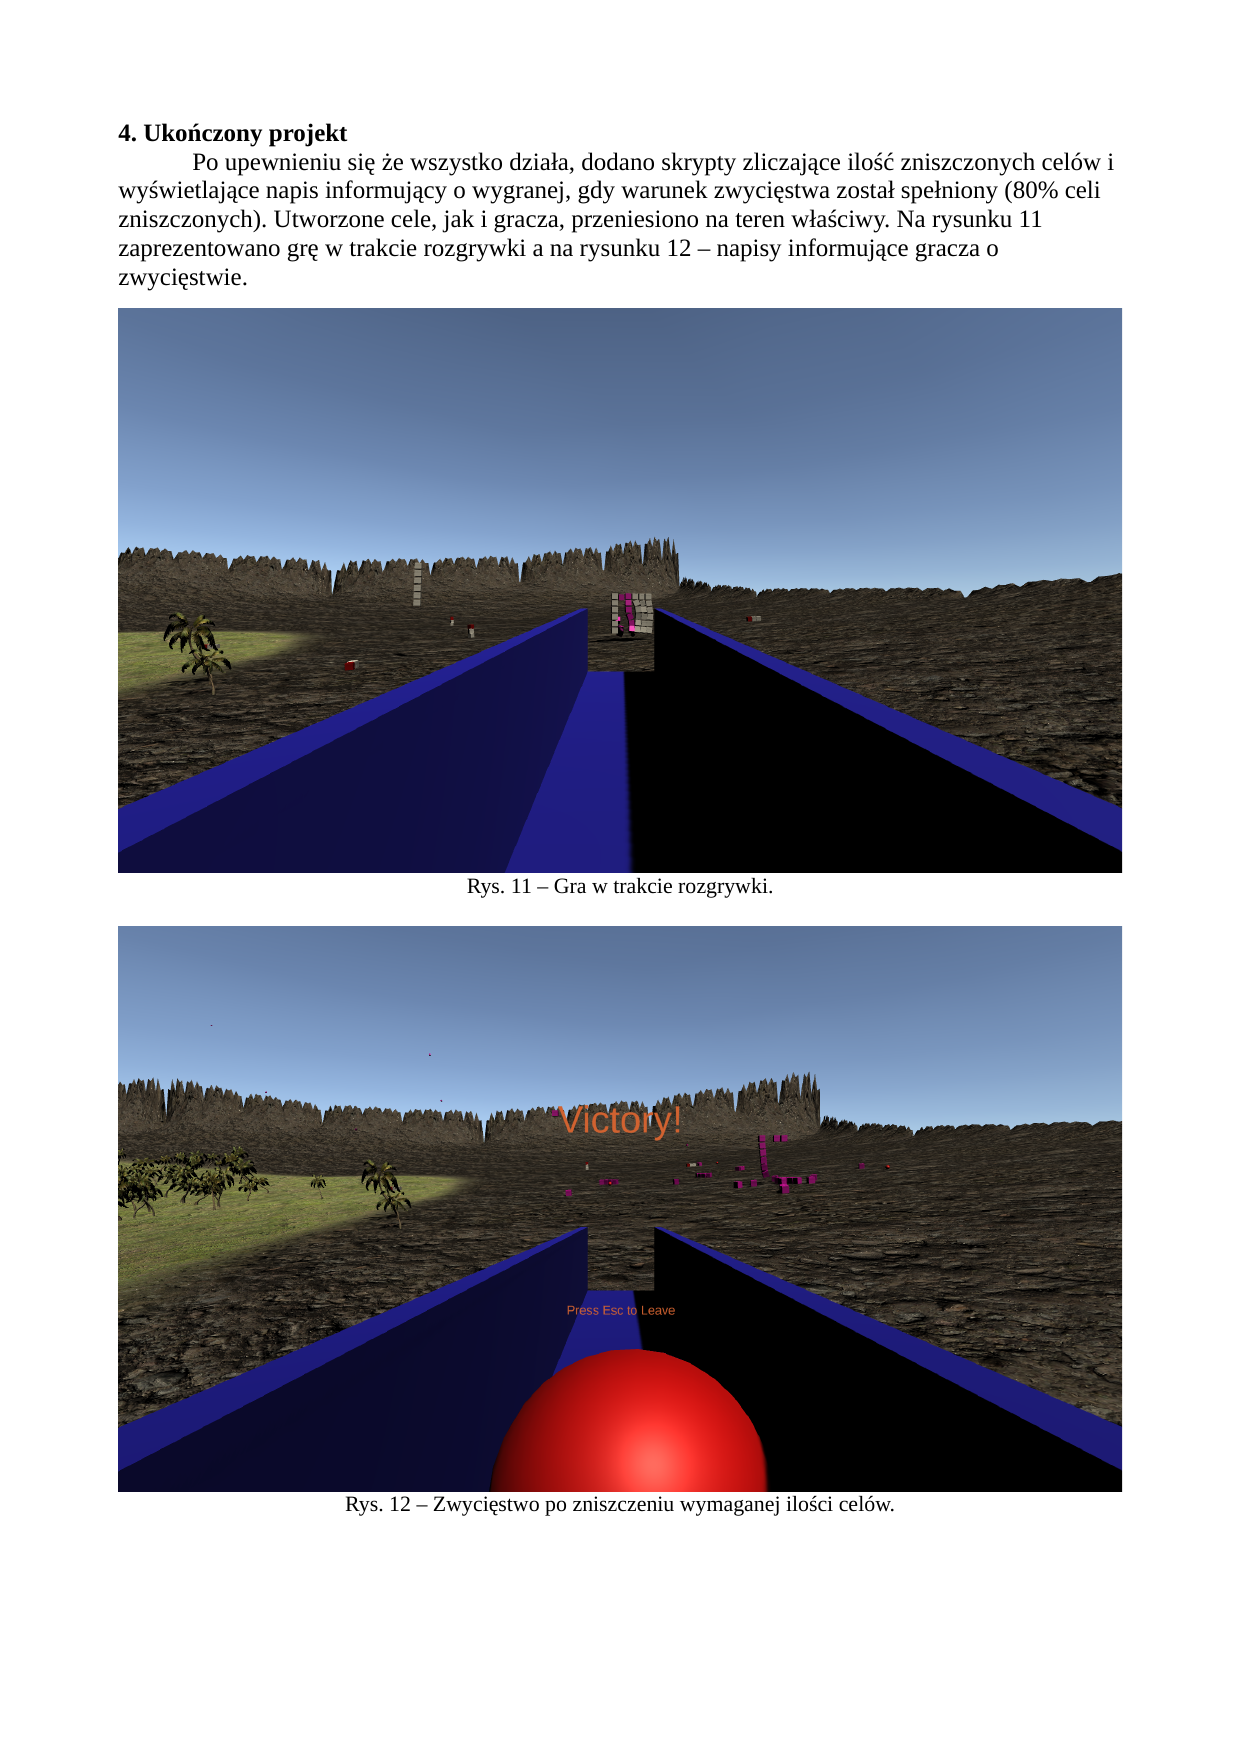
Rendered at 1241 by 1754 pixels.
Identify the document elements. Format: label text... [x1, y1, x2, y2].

picture [118, 926, 1123, 1492]
text Rys. 12 – Zwycięstwo po zniszczeniu wymaganej ilości celów. [118, 1492, 1122, 1516]
picture [118, 308, 1123, 873]
text 4. Ukończony projekt [118, 118, 1122, 147]
text Rys. 11 – Gra w trakcie rozgrywki. [118, 873, 1122, 898]
text [118, 291, 1122, 308]
text Po upewnieniu się że wszystko działa, dodano skrypty zliczające ilość zniszczonych celów i wyświetlające napis informujący o wygranej, gdy warunek zwycięstwa został spełniony (80% celi zniszczonych). Utworzone cele, jak i gracza, przeniesiono na teren właściwy. Na rysunku 11 zaprezentowano grę w trakcie rozgrywki a na rysunku 12 – napisy informujące gracza o zwycięstwie. [118, 147, 1122, 291]
